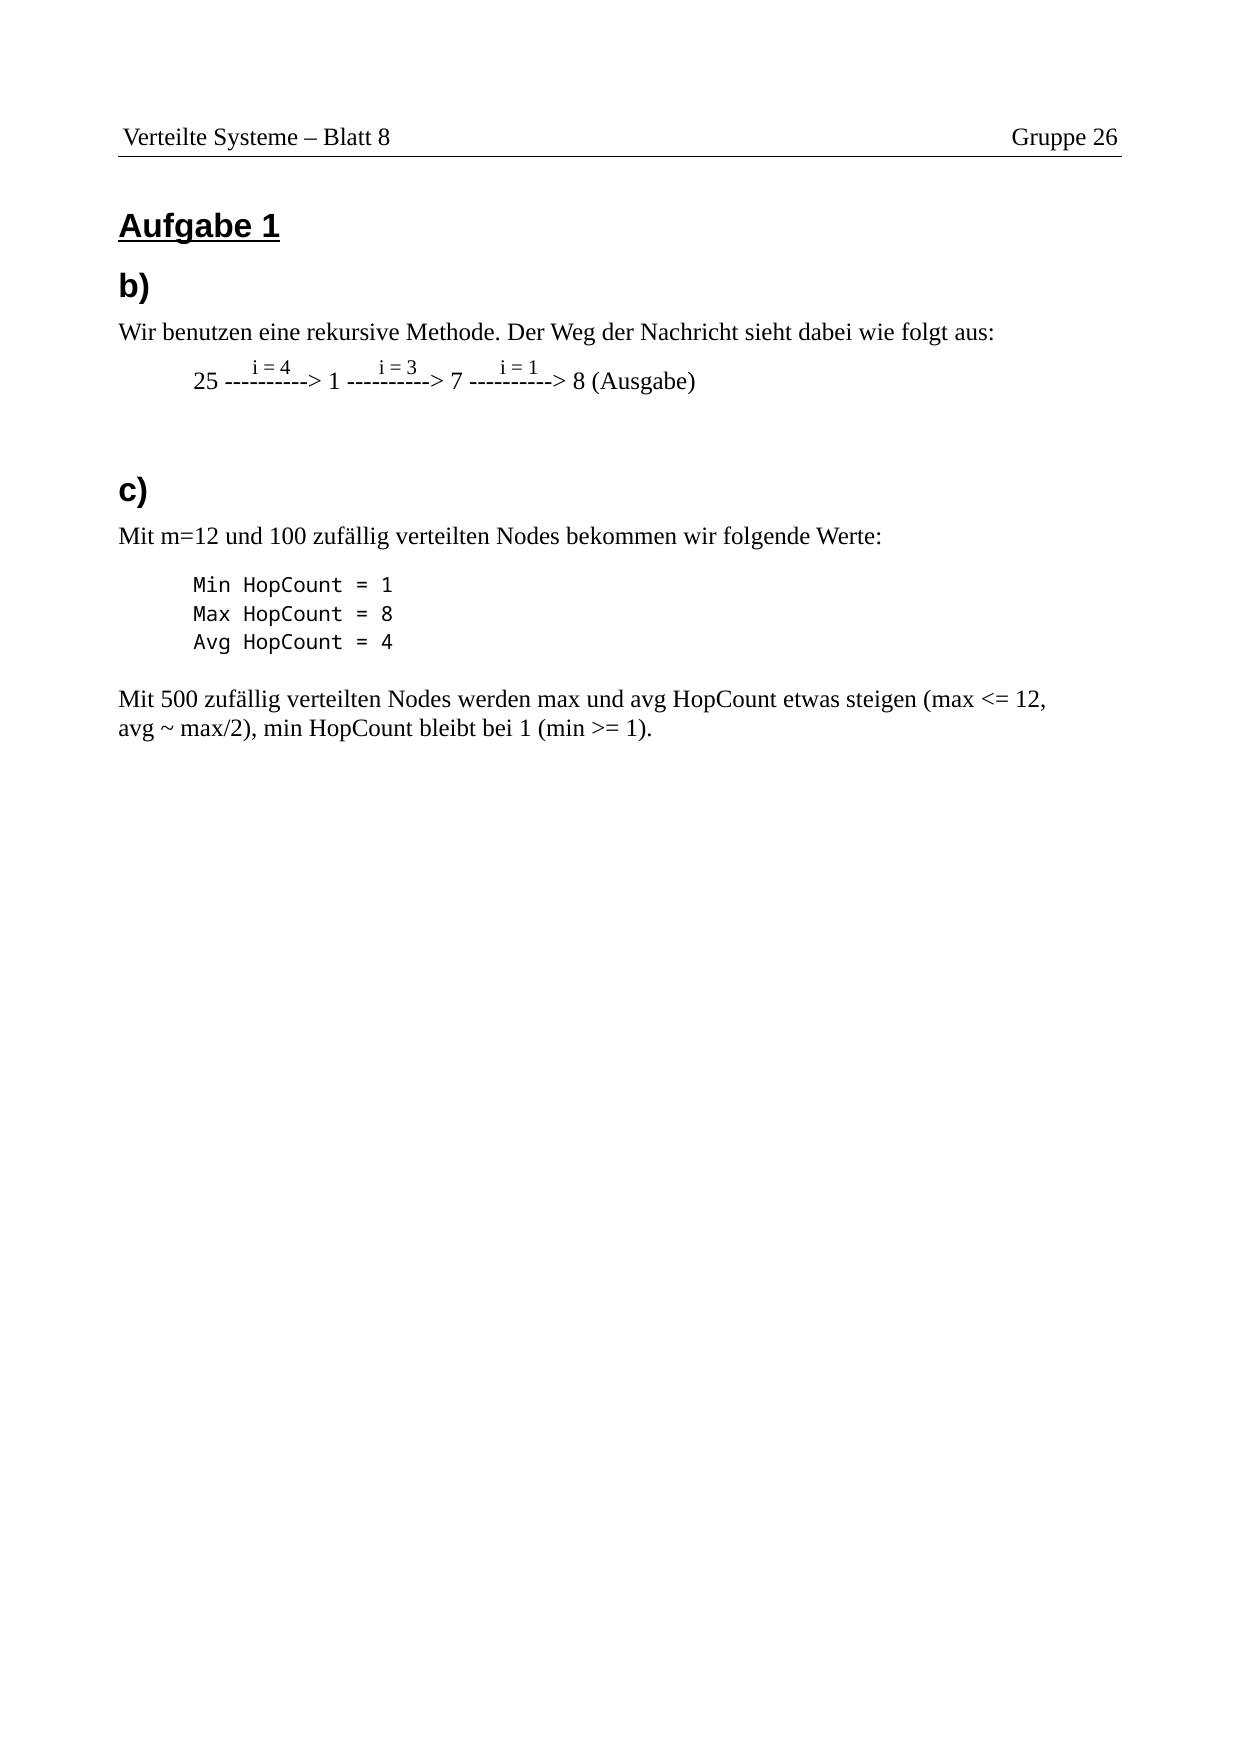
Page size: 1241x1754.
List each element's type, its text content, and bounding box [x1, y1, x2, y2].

subtitle Aufgabe 1 [118, 206, 1122, 245]
text Mit m=12 und 100 zufällig verteilten Nodes bekommen wir folgende Werte: [118, 521, 1122, 550]
subtitle b) [118, 266, 1122, 304]
text Min HopCount = 1 [118, 570, 1122, 599]
text Mit 500 zufällig verteilten Nodes werden max und avg HopCount etwas steigen (max <= 12, [118, 684, 1122, 713]
subtitle c) [118, 470, 1122, 509]
text Wir benutzen eine rekursive Methode. Der Weg der Nachricht sieht dabei wie folgt aus: [118, 317, 1122, 345]
text avg ~ max/2), min HopCount bleibt bei 1 (min >= 1). [118, 713, 1122, 742]
text Max HopCount = 8 [118, 599, 1122, 627]
text Avg HopCount = 4 [118, 627, 1122, 656]
text 25 ----------> 1 ----------> 7 ----------> 8 (Ausgabe) [118, 366, 1122, 394]
